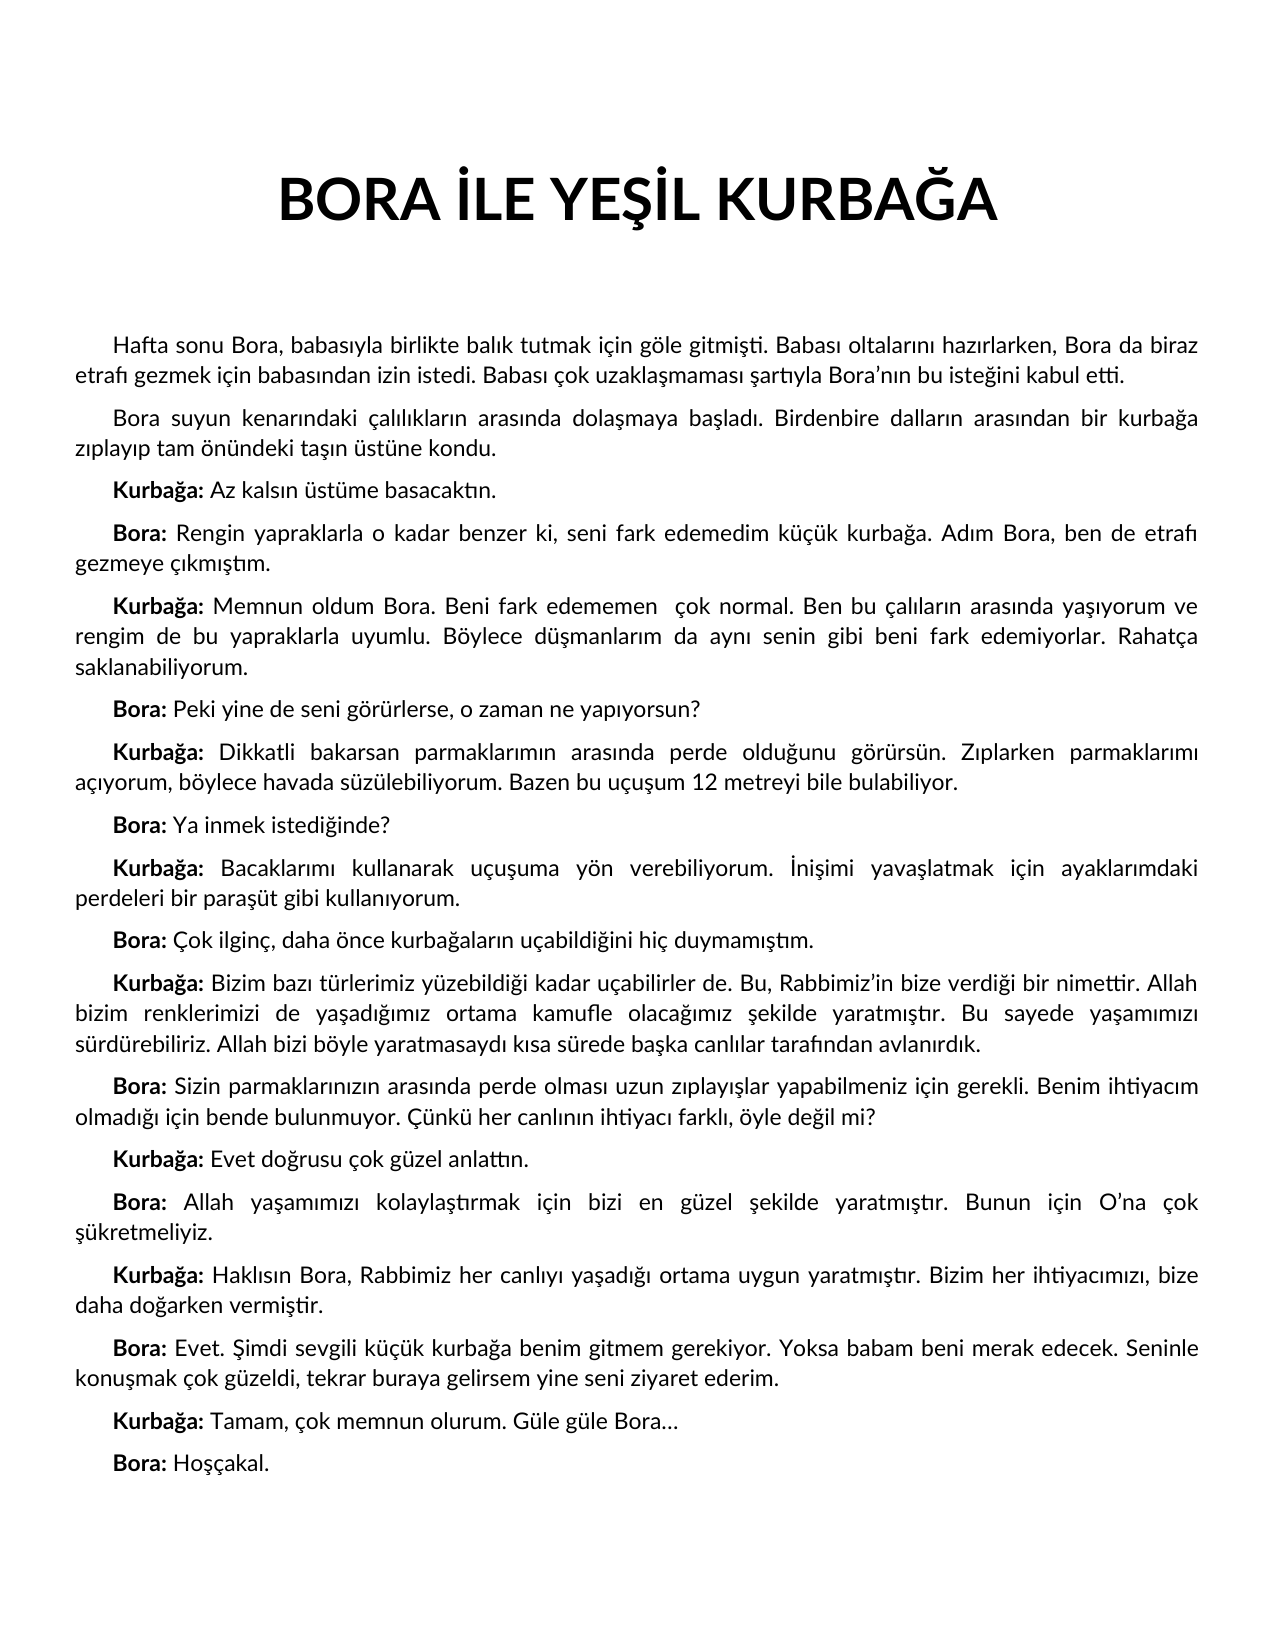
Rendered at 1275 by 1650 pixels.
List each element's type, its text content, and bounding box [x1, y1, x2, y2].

text Kurbağa: Bacaklarımı kullanarak uçuşuma yön verebiliyorum. İnişimi yavaşlatmak için ayaklarımdaki perdeleri bir paraşüt gibi kullanıyorum. [75, 853, 1200, 911]
text Kurbağa: Az kalsın üstüme basacaktın. [75, 476, 1200, 504]
text Kurbağa: Memnun oldum Bora. Beni fark edememen çok normal. Ben bu çalıların arasında yaşıyorum ve rengim de bu yapraklarla uyumlu. Böylece düşmanlarım da aynı senin gibi beni fark edemiyorlar. Rahatça saklanabiliyorum. [75, 592, 1200, 680]
subtitle BORA İLE YEŞİL KURBAĞA [75, 162, 1200, 232]
text Hafta sonu Bora, babasıyla birlikte balık tutmak için göle gitmişti. Babası oltalarını hazırlarken, Bora da biraz etrafı gezmek için babasından izin istedi. Babası çok uzaklaşmaması şartıyla Bora’nın bu isteğini kabul etti. [75, 330, 1200, 388]
text Bora: Rengin yapraklarla o kadar benzer ki, seni fark edemedim küçük kurbağa. Adım Bora, ben de etrafı gezmeye çıkmıştım. [75, 519, 1200, 577]
text Bora suyun kenarındaki çalılıkların arasında dolaşmaya başladı. Birdenbire dalların arasından bir kurbağa zıplayıp tam önündeki taşın üstüne kondu. [75, 403, 1200, 461]
text Bora: Sizin parmaklarınızın arasında perde olması uzun zıplayışlar yapabilmeniz için gerekli. Benim ihtiyacım olmadığı için bende bulunmuyor. Çünkü her canlının ihtiyacı farklı, öyle değil mi? [75, 1072, 1200, 1130]
text Bora: Ya inmek istediğinde? [75, 811, 1200, 838]
text Bora: Evet. Şimdi sevgili küçük kurbağa benim gitmem gerekiyor. Yoksa babam beni merak edecek. Seninle konuşmak çok güzeldi, tekrar buraya gelirsem yine seni ziyaret ederim. [75, 1333, 1200, 1391]
text Bora: Peki yine de seni görürlerse, o zaman ne yapıyorsun? [75, 695, 1200, 722]
text Bora: Hoşçakal. [75, 1449, 1200, 1477]
text Kurbağa: Dikkatli bakarsan parmaklarımın arasında perde olduğunu görürsün. Zıplarken parmaklarımı açıyorum, böylece havada süzülebiliyorum. Bazen bu uçuşum 12 metreyi bile bulabiliyor. [75, 738, 1200, 795]
text Kurbağa: Evet doğrusu çok güzel anlattın. [75, 1145, 1200, 1172]
text Kurbağa: Bizim bazı türlerimiz yüzebildiği kadar uçabilirler de. Bu, Rabbimiz’in bize verdiği bir nimettir. Allah bizim renklerimizi de yaşadığımız ortama kamufle olacağımız şekilde yaratmıştır. Bu sayede yaşamımızı sürdürebiliriz. Allah bizi böyle yaratmasaydı kısa sürede başka canlılar tarafından avlanırdık. [75, 969, 1200, 1057]
text Bora: Çok ilginç, daha önce kurbağaların uçabildiğini hiç duymamıştım. [75, 926, 1200, 954]
text Kurbağa: Tamam, çok memnun olurum. Güle güle Bora… [75, 1406, 1200, 1434]
text Kurbağa: Haklısın Bora, Rabbimiz her canlıyı yaşadığı ortama uygun yaratmıştır. Bizim her ihtiyacımızı, bize daha doğarken vermiştir. [75, 1261, 1200, 1318]
text Bora: Allah yaşamımızı kolaylaştırmak için bizi en güzel şekilde yaratmıştır. Bunun için O’na çok şükretmeliyiz. [75, 1188, 1200, 1245]
